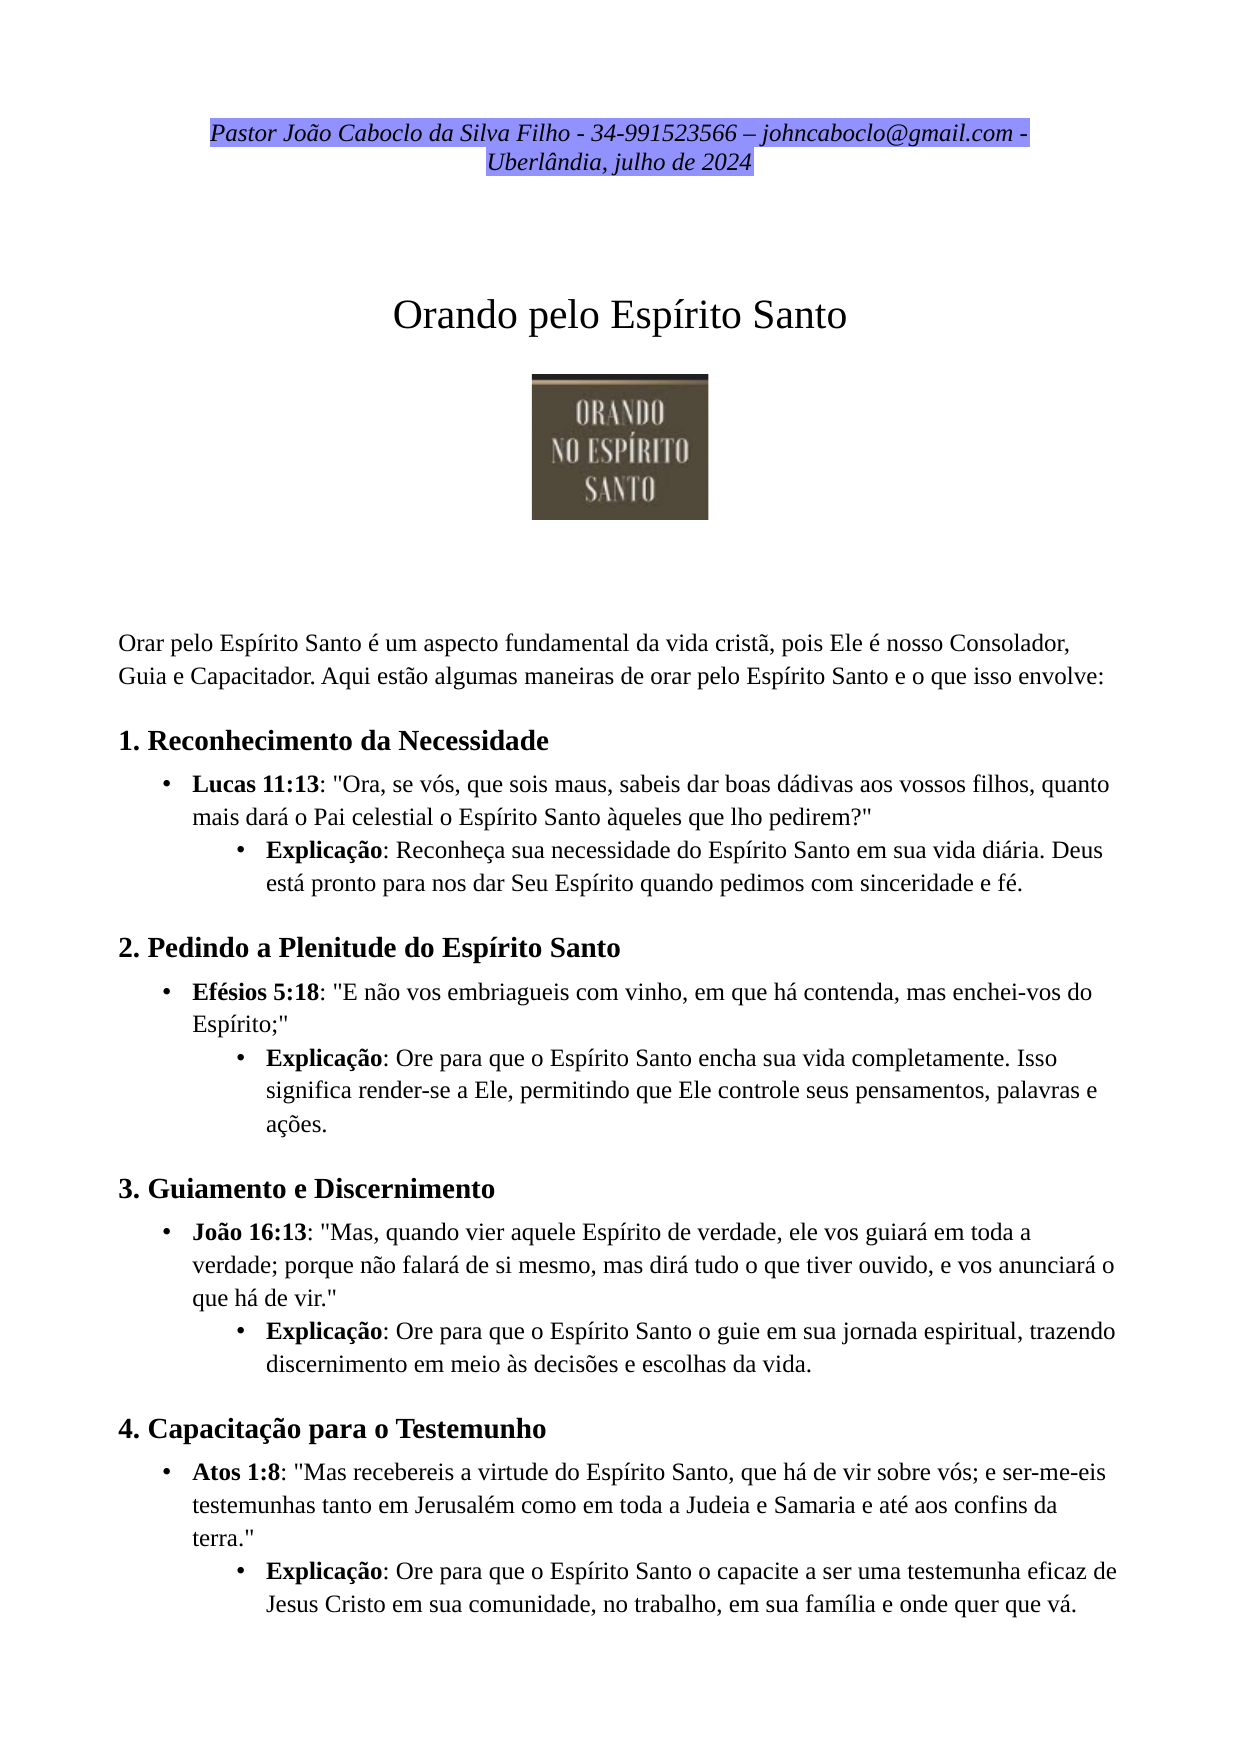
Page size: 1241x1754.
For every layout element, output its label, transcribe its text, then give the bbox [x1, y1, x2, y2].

list Atos 1:8: "Mas recebereis a virtude do Espírito Santo, que há de vir sobre vós; e ser-me-eis testemunhas tanto em Jerusalém como em toda a Judeia e Samaria e até aos confins da terra." [162, 1457, 1122, 1552]
list Explicação: Ore para que o Espírito Santo o guie em sua jornada espiritual, trazendo discernimento em meio às decisões e escolhas da vida. [236, 1316, 1122, 1378]
list João 16:13: "Mas, quando vier aquele Espírito de verdade, ele vos guiará em toda a verdade; porque não falará de si mesmo, mas dirá tudo o que tiver ouvido, e vos anunciará o que há de vir." [162, 1217, 1122, 1312]
list Explicação: Reconheça sua necessidade do Espírito Santo em sua vida diária. Deus está pronto para nos dar Seu Espírito quando pedimos com sinceridade e fé. [236, 835, 1122, 897]
text Orar pelo Espírito Santo é um aspecto fundamental da vida cristã, pois Ele é nosso Consolador, Guia e Capacitador. Aqui estão algumas maneiras de orar pelo Espírito Santo e o que isso envolve: [118, 628, 1122, 690]
list Explicação: Ore para que o Espírito Santo encha sua vida completamente. Isso significa render-se a Ele, permitindo que Ele controle seus pensamentos, palavras e ações. [236, 1043, 1122, 1137]
picture [531, 374, 709, 520]
subtitle 3. Guiamento e Discernimento [118, 1171, 1122, 1204]
list Explicação: Ore para que o Espírito Santo o capacite a ser uma testemunha eficaz de Jesus Cristo em sua comunidade, no trabalho, em sua família e onde quer que vá. [236, 1556, 1122, 1618]
list Lucas 11:13: "Ora, se vós, que sois maus, sabeis dar boas dádivas aos vossos filhos, quanto mais dará o Pai celestial o Espírito Santo àqueles que lho pedirem?" [162, 769, 1122, 831]
subtitle 2. Pedindo a Plenitude do Espírito Santo [118, 931, 1122, 964]
subtitle 4. Capacitação para o Testemunho [118, 1411, 1122, 1445]
list Efésios 5:18: "E não vos embriagueis com vinho, em que há contenda, mas enchei-vos do Espírito;" [162, 977, 1122, 1038]
text Orando pelo Espírito Santo [118, 290, 1122, 338]
subtitle 1. Reconhecimento da Necessidade [118, 723, 1122, 757]
